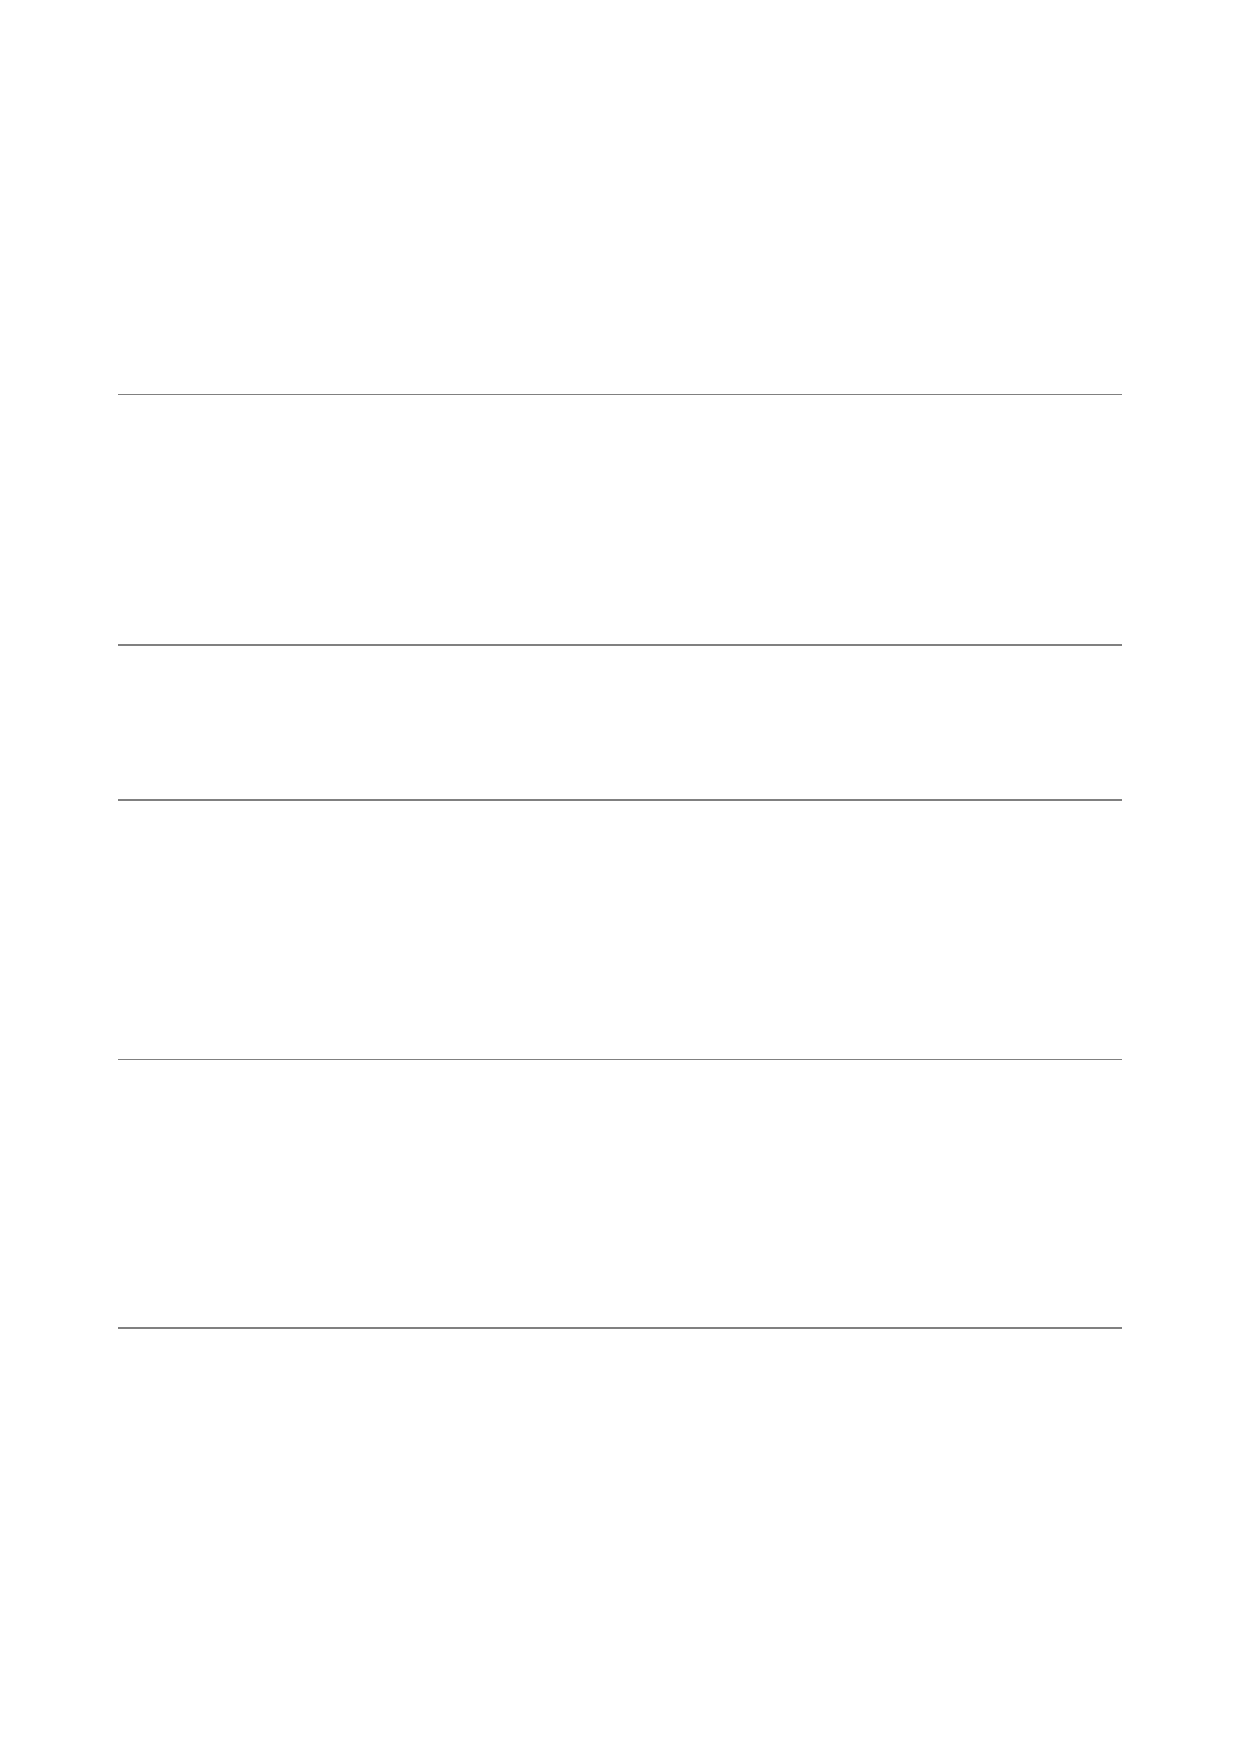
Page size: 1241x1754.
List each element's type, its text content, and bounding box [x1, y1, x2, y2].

list успех [162, 284, 1122, 313]
text catch → ошибка [118, 1189, 1122, 1212]
subtitle 3️⃣ Если finally БРОСИЛ ошибку [118, 689, 1122, 725]
list была ошибка → ошибка [162, 582, 1122, 611]
subtitle 1️⃣ finally выполняется ВСЕГДА [118, 188, 1122, 224]
text then → успех [118, 1165, 1122, 1189]
text throw в любом месте → ошибка [118, 1260, 1122, 1283]
text Ответь себе: [118, 1433, 1122, 1462]
text → он пропускает то, что было, дальше [118, 487, 1122, 516]
text → она ЗАМЕНЯЕТ всё, что было раньше [118, 737, 1122, 766]
subtitle Вот ВЕСЬ алгоритм finally (3 правила) [118, 118, 1122, 161]
text Если в finally НЕТ throw — сломается ли промис? [177, 1481, 1063, 1510]
text finally — это «в любом случае» throw — это «сломалось» [177, 906, 1063, 967]
subtitle Самое короткое объяснение [118, 850, 1122, 893]
text не важно: [118, 237, 1122, 266]
list был результат → результат [162, 535, 1122, 563]
text Правильный ответ: 👉 нет [118, 1539, 1122, 1601]
text finally → всегда [118, 1212, 1122, 1236]
text Если сломалось — дальше идёт ошибка. [118, 997, 1122, 1026]
subtitle 2️⃣ Если finally НЕ бросил ошибку [118, 438, 1122, 474]
subtitle Последняя проверка (важная) [118, 1378, 1122, 1421]
subtitle Мини-шпаргалка 🧠 [118, 1109, 1122, 1153]
list ошибка [162, 332, 1122, 361]
